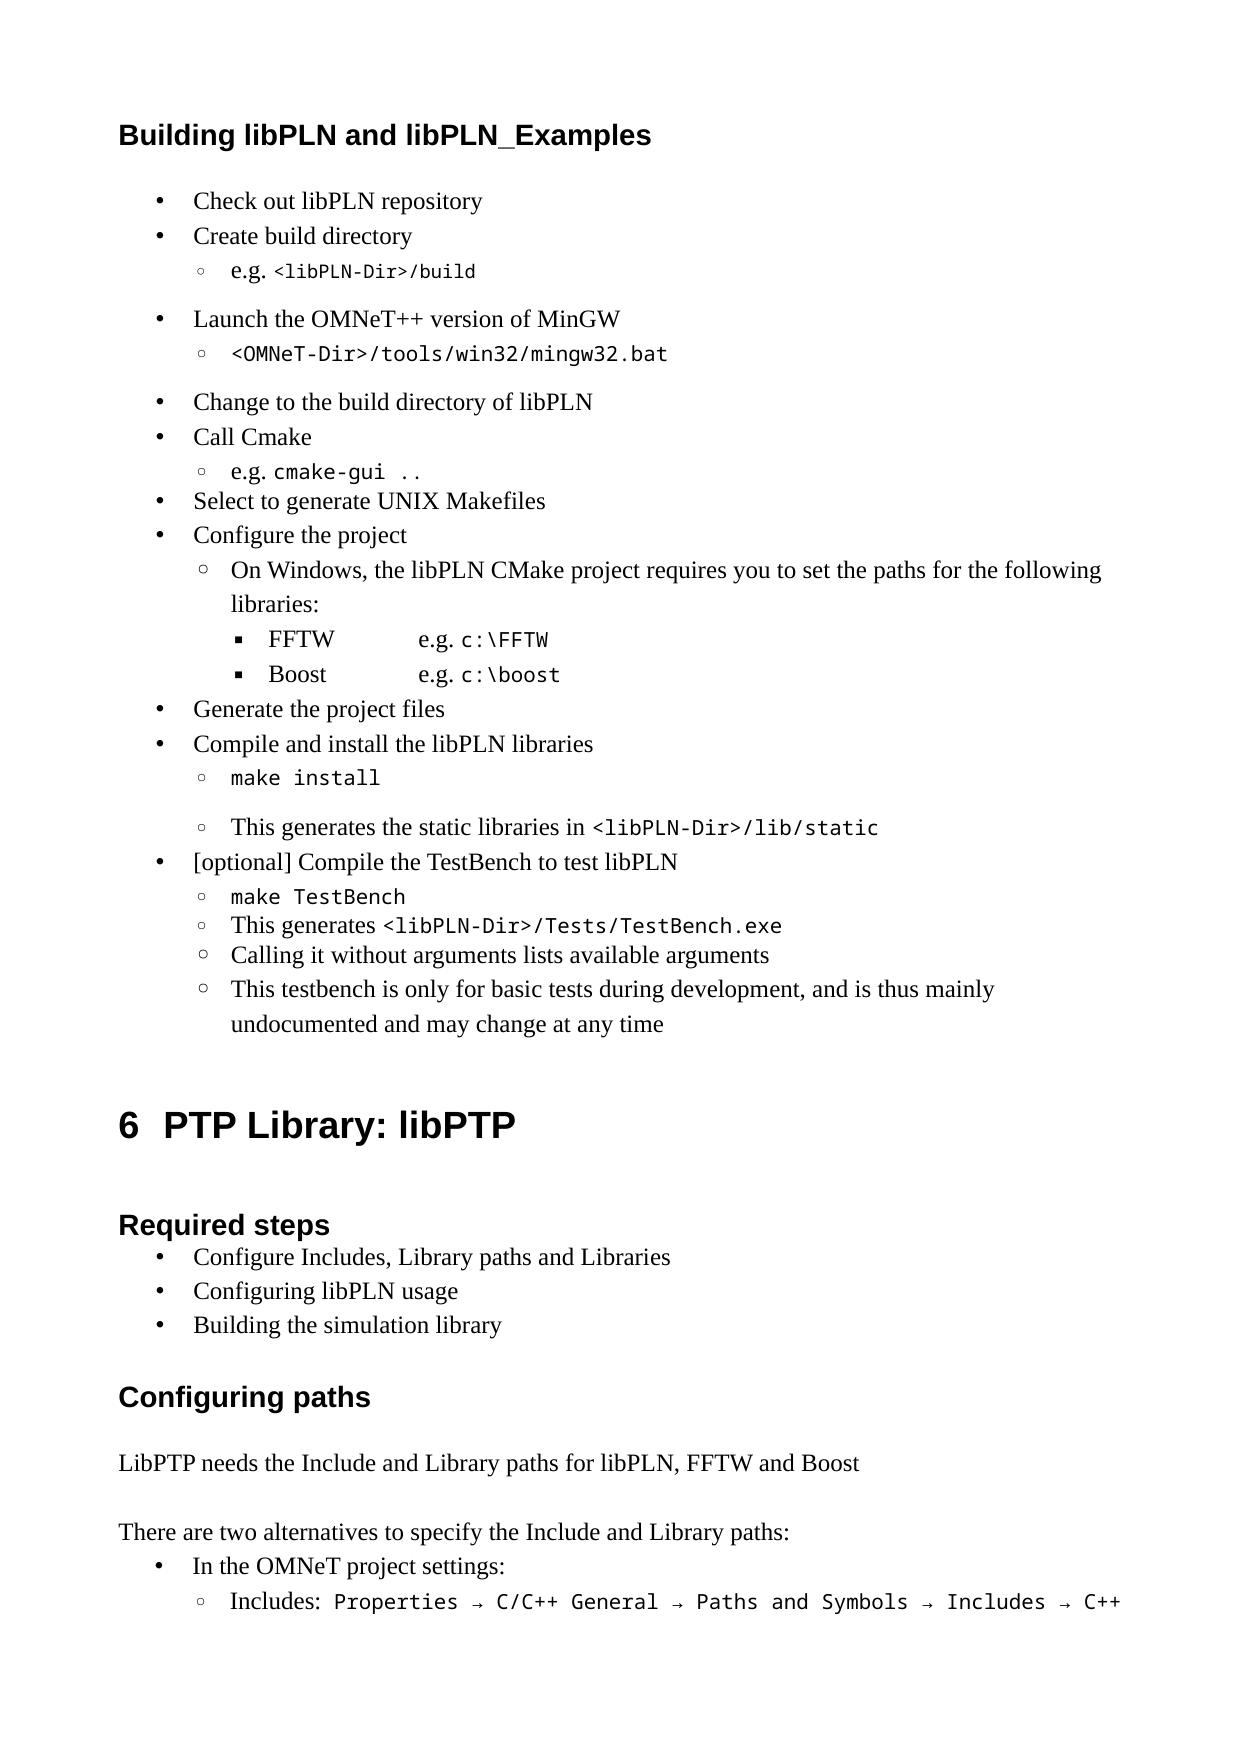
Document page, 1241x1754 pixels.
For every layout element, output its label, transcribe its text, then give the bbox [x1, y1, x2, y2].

list On Windows, the libPLN CMake project requires you to set the paths for the following libraries: [193, 555, 1122, 618]
list Call Cmake [156, 422, 1122, 451]
list Compile and install the libPLN libraries [156, 729, 1122, 758]
list This testbench is only for basic tests during development, and is thus mainly undocumented and may change at any time [193, 974, 1122, 1037]
list FFTW e.g. c:\FFTW [231, 624, 1122, 653]
subtitle Configuring paths [118, 1379, 1122, 1413]
subtitle Required steps [118, 1208, 1122, 1242]
list Configuring libPLN usage [156, 1276, 1122, 1305]
text There are two alternatives to specify the Include and Library paths: [118, 1517, 1122, 1546]
list Generate the project files [156, 694, 1122, 723]
list Calling it without arguments lists available arguments [193, 940, 1122, 968]
list e.g. cmake-gui .. [193, 456, 1122, 486]
list Building the simulation library [156, 1311, 1122, 1339]
list Configure the project [156, 520, 1122, 549]
list [optional] Compile the TestBench to test libPLN [156, 847, 1122, 876]
list Create build directory [156, 221, 1122, 249]
subtitle PTP Library: libPTP [118, 1103, 1122, 1146]
list Includes: Properties → C/C++ General → Paths and Symbols → Includes → C++ [192, 1586, 1122, 1615]
list Launch the OMNeT++ version of MinGW [156, 304, 1122, 333]
text LibPTP needs the Include and Library paths for libPLN, FFTW and Boost [118, 1448, 1122, 1477]
list Select to generate UNIX Makefiles [156, 486, 1122, 515]
list make install [193, 763, 1122, 792]
list Change to the build directory of libPLN [156, 387, 1122, 416]
list Check out libPLN repository [156, 186, 1122, 215]
list e.g. <libPLN-Dir>/build [193, 255, 1122, 284]
list <OMNeT-Dir>/tools/win32/mingw32.bat [193, 339, 1122, 367]
subtitle Building libPLN and libPLN_Examples [118, 118, 1122, 152]
list Configure Includes, Library paths and Libraries [156, 1242, 1122, 1270]
list Boost e.g. c:\boost [231, 659, 1122, 689]
list In the OMNeT project settings: [154, 1551, 1122, 1580]
list This generates the static libraries in <libPLN-Dir>/lib/static [193, 812, 1122, 842]
list make TestBench [193, 882, 1122, 910]
list This generates <libPLN-Dir>/Tests/TestBench.exe [193, 910, 1122, 940]
